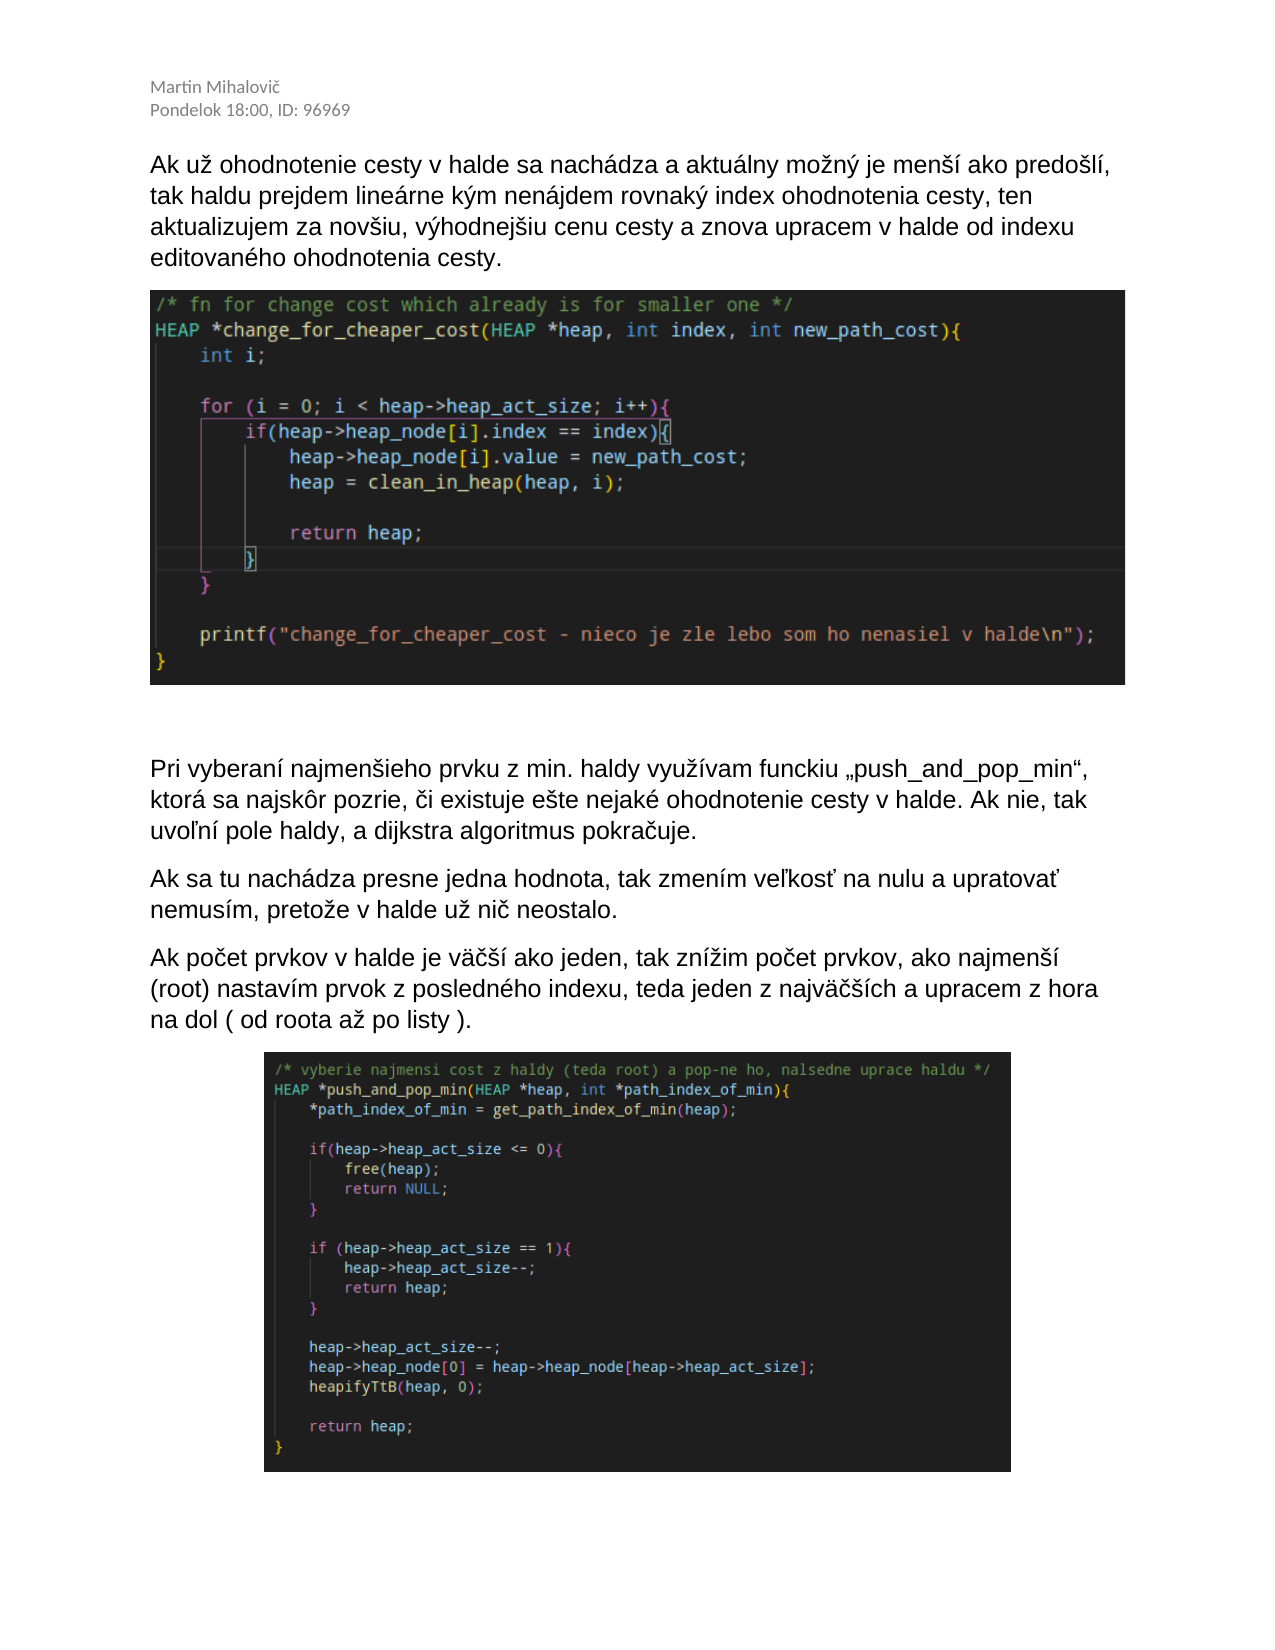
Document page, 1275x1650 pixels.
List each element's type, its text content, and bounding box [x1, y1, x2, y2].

text Ak už ohodnotenie cesty v halde sa nachádza a aktuálny možný je menší ako predošlí, tak haldu prejdem lineárne kým nenájdem rovnaký index ohodnotenia cesty, ten aktualizujem za novšiu, výhodnejšiu cenu cesty a znova upracem v halde od indexu editovaného ohodnotenia cesty. [150, 150, 1125, 272]
text Ak počet prvkov v halde je väčší ako jeden, tak znížim počet prvkov, ako najmenší (root) nastavím prvok z posledného indexu, teda jeden z najväčších a upracem z hora na dol ( od roota až po listy ). [150, 942, 1125, 1033]
picture [264, 1052, 1011, 1472]
text Pri vyberaní najmenšieho prvku z min. haldy využívam funckiu „push_and_pop_min“, ktorá sa najskôr pozrie, či existuje ešte nejaké ohodnotenie cesty v halde. Ak nie, tak uvoľní pole haldy, a dijkstra algoritmus pokračuje. [150, 754, 1125, 845]
text Ak sa tu nachádza presne jedna hodnota, tak zmením veľkosť na nulu a upratovať nemusím, pretože v halde už nič neostalo. [150, 864, 1125, 923]
picture [150, 290, 1125, 685]
